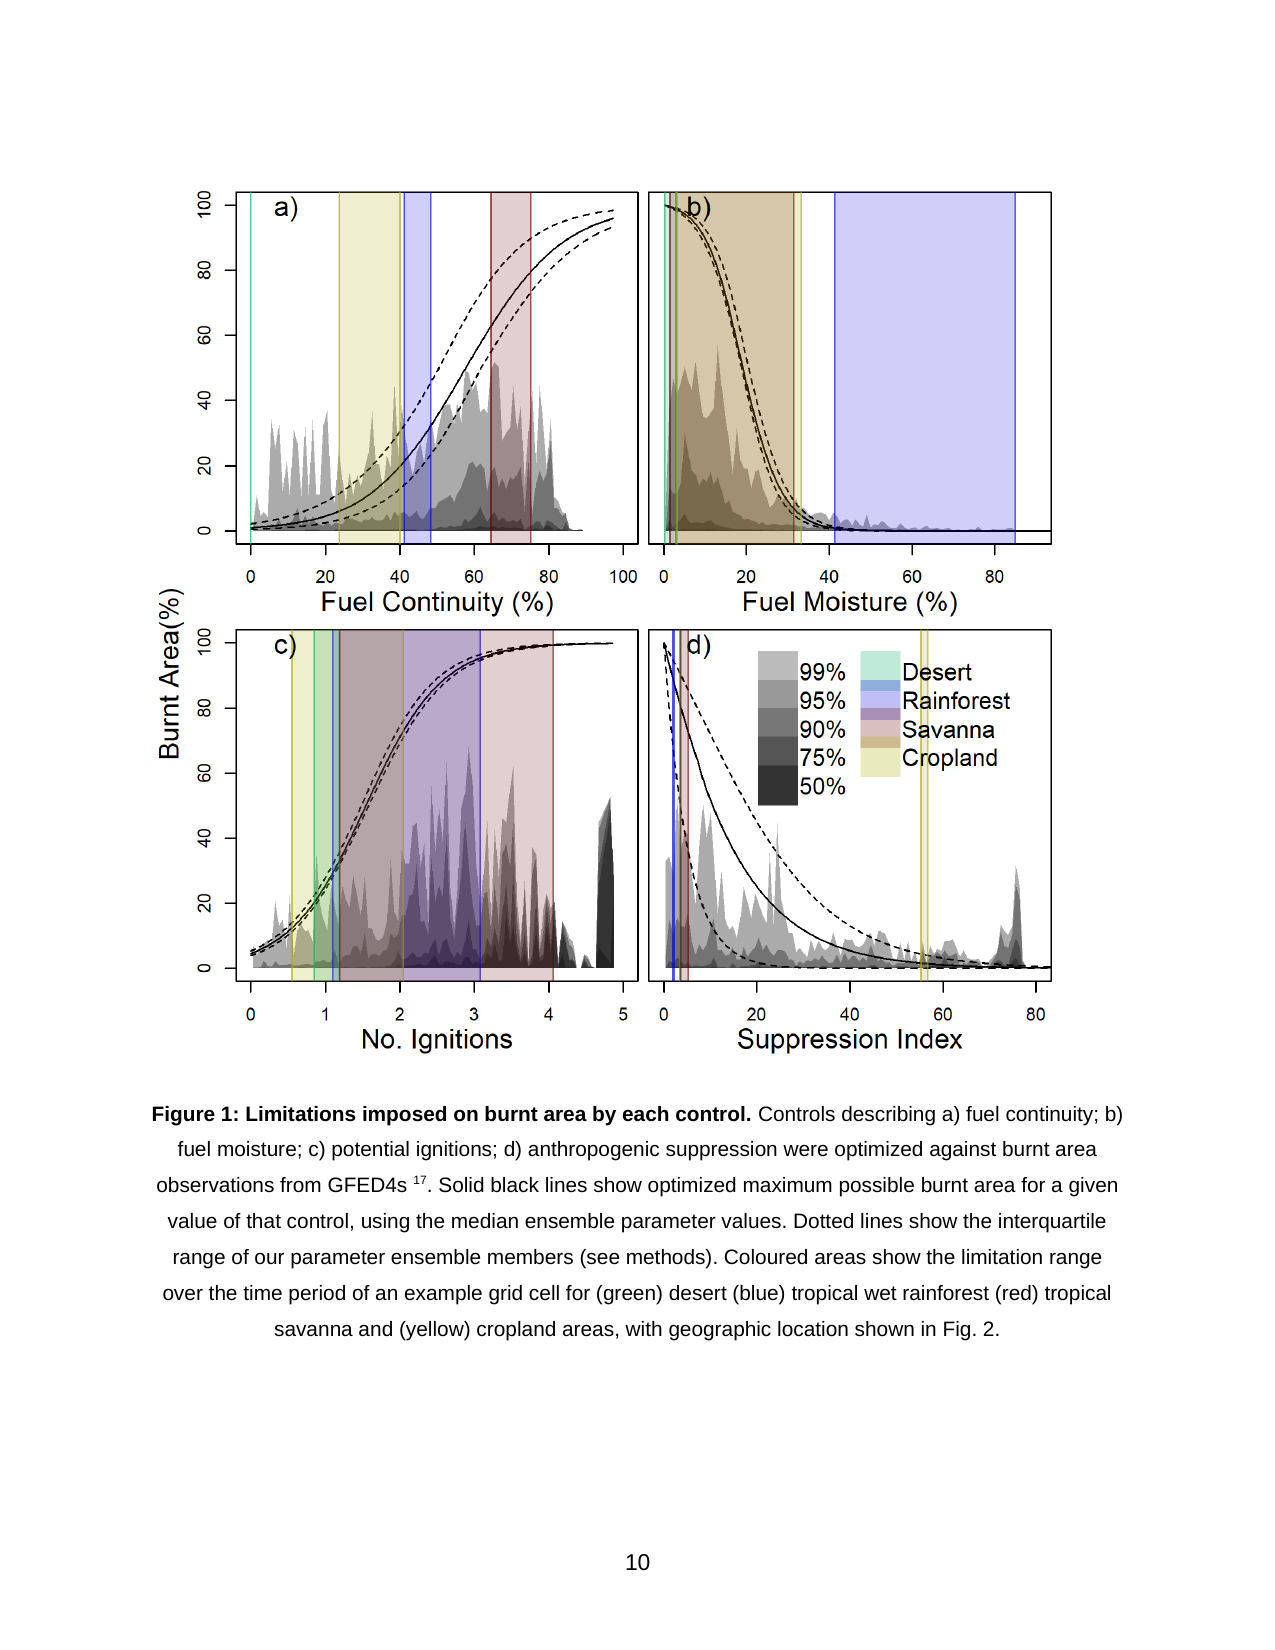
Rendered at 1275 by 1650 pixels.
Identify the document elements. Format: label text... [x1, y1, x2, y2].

text Figure 1: Limitations imposed on burnt area by each control. Controls describing a) fuel continuity; b) fuel moisture; c) potential ignitions; d) anthropogenic suppression were optimized against burnt area observations from GFED4s 17. Solid black lines show optimized maximum possible burnt area for a given value of that control, using the median ensemble parameter values. Dotted lines show the interquartile range of our parameter ensemble members (see methods). Coloured areas show the limitation range over the time period of an example grid cell for (green) desert (blue) tropical wet rainforest (red) tropical savanna and (yellow) cropland areas, with geographic location shown in Fig. 2. [150, 1101, 1125, 1341]
picture [150, 150, 1125, 1076]
